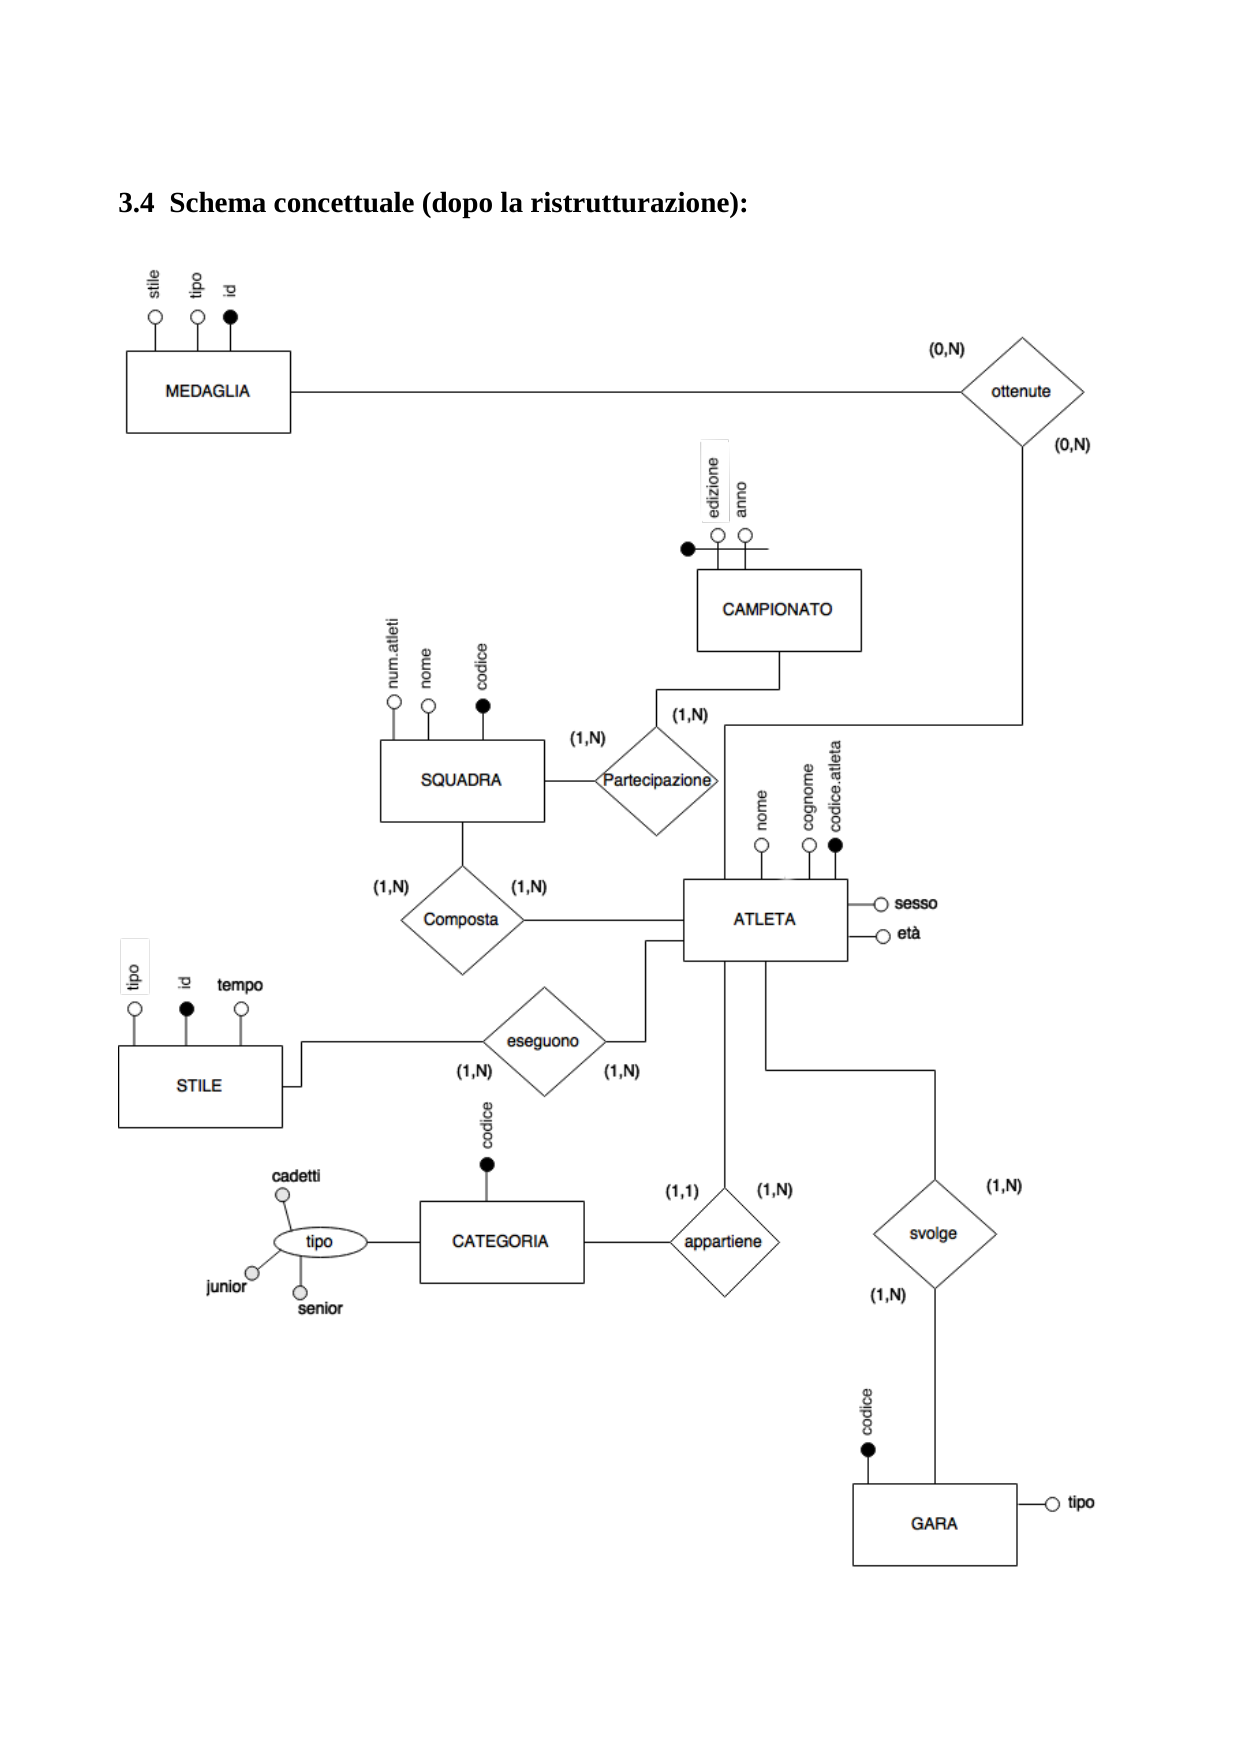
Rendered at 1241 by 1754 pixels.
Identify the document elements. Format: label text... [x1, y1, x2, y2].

text 3.4 Schema concettuale (dopo la ristrutturazione): [118, 185, 1122, 219]
picture [118, 247, 1123, 1568]
